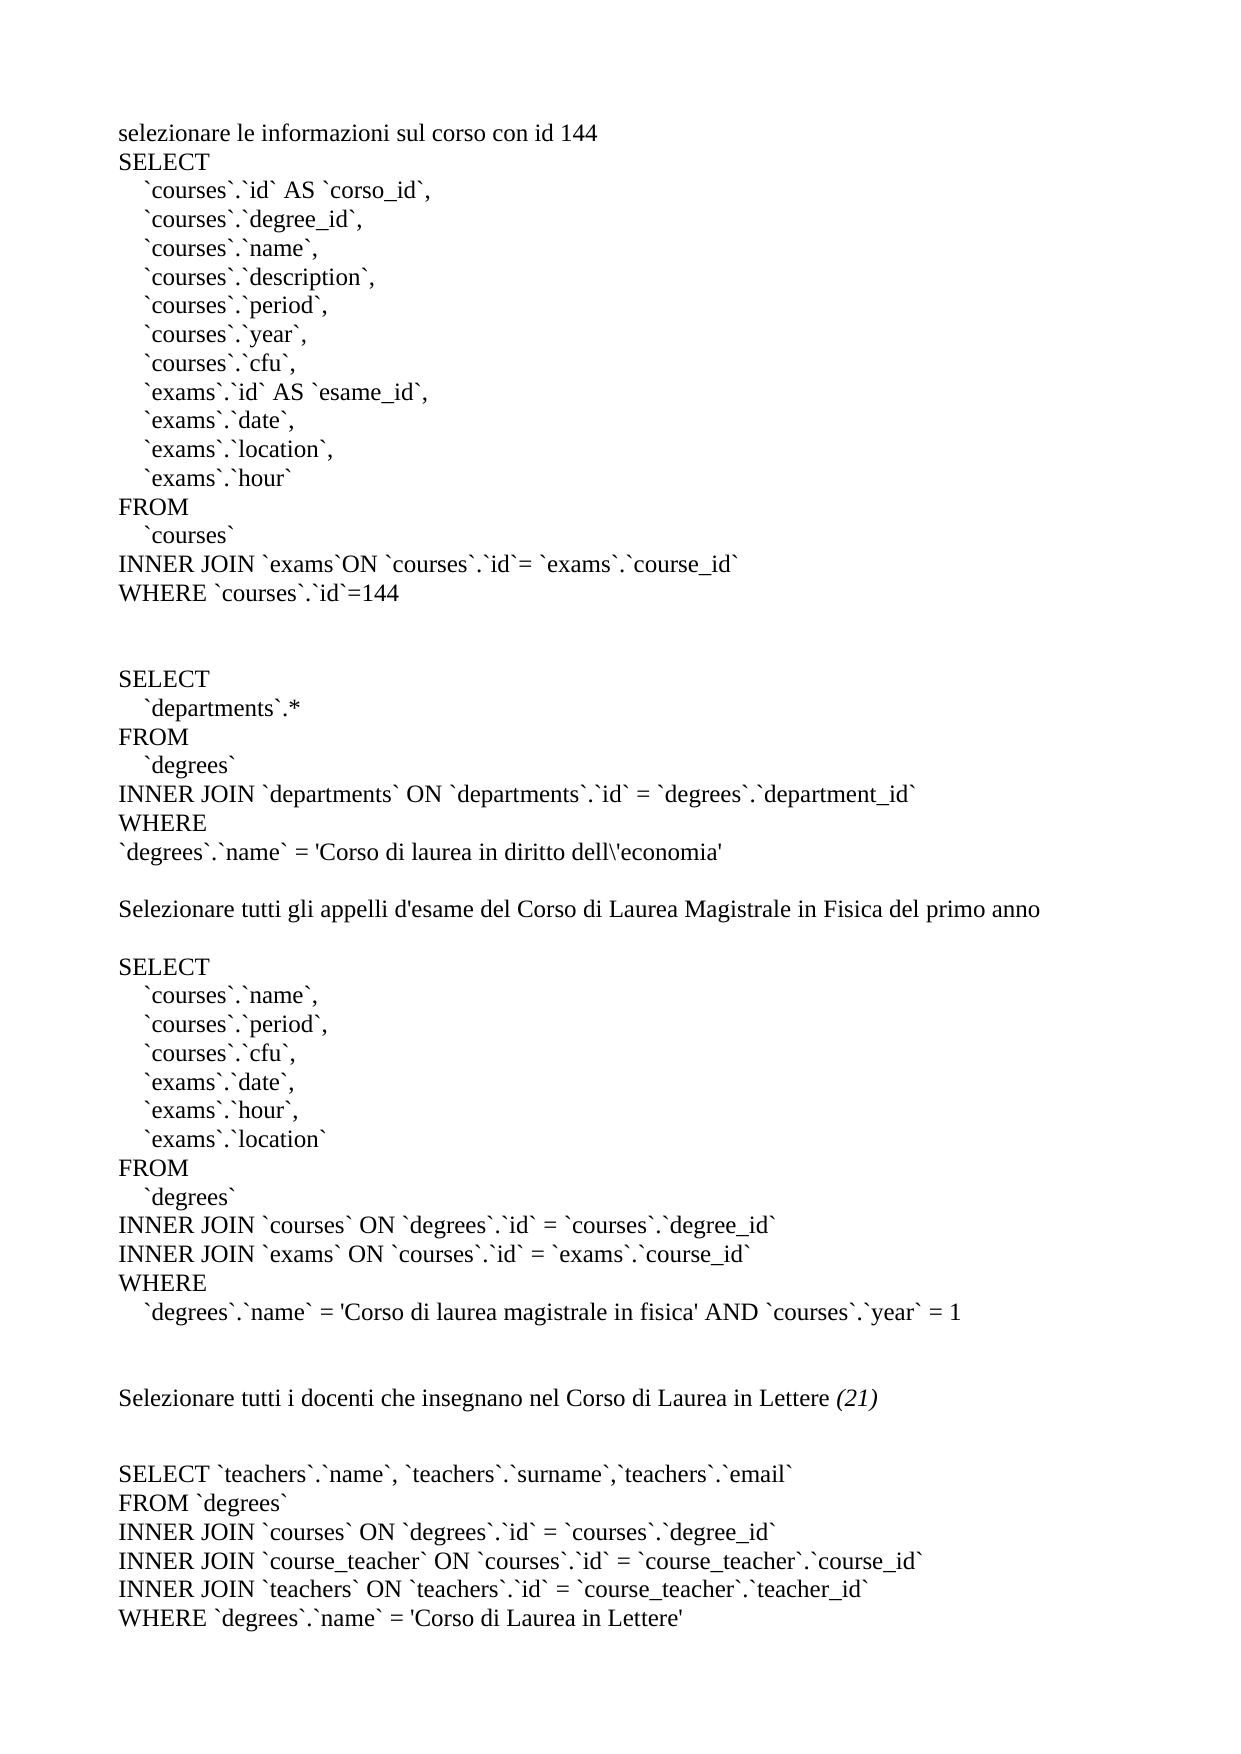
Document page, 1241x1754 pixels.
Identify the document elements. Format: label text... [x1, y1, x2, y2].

text SELECT `teachers`.`name`, `teachers`.`surname`,`teachers`.`email` FROM `degrees` INNER JOIN `courses` ON `degrees`.`id` = `courses`.`degree_id` INNER JOIN `course_teacher` ON `courses`.`id` = `course_teacher`.`course_id` INNER JOIN `teachers` ON `teachers`.`id` = `course_teacher`.`teacher_id` WHERE `degrees`.`name` = 'Corso di Laurea in Lettere' [118, 1459, 1122, 1632]
text Selezionare tutti gli appelli d'esame del Corso di Laurea Magistrale in Fisica del primo anno [118, 894, 1122, 923]
text Selezionare tutti i docenti che insegnano nel Corso di Laurea in Lettere (21) [118, 1383, 1122, 1412]
text selezionare le informazioni sul corso con id 144 [118, 118, 1122, 147]
text SELECT `courses`.`name`, `courses`.`period`, `courses`.`cfu`, `exams`.`date`, `exams`.`hour`, `exams`.`location` FROM `degrees` INNER JOIN `courses` ON `degrees`.`id` = `courses`.`degree_id` INNER JOIN `exams` ON `courses`.`id` = `exams`.`course_id` WHERE `degrees`.`name` = 'Corso di laurea magistrale in fisica' AND `courses`.`year` = 1 [118, 952, 1122, 1326]
text SELECT `courses`.`id` AS `corso_id`, `courses`.`degree_id`, `courses`.`name`, `courses`.`description`, `courses`.`period`, `courses`.`year`, `courses`.`cfu`, `exams`.`id` AS `esame_id`, `exams`.`date`, `exams`.`location`, `exams`.`hour` FROM `courses` INNER JOIN `exams`ON `courses`.`id`= `exams`.`course_id` WHERE `courses`.`id`=144 [118, 147, 1122, 607]
text SELECT `departments`.* FROM `degrees` INNER JOIN `departments` ON `departments`.`id` = `degrees`.`department_id` WHERE `degrees`.`name` = 'Corso di laurea in diritto dell\'economia' [118, 664, 1122, 866]
